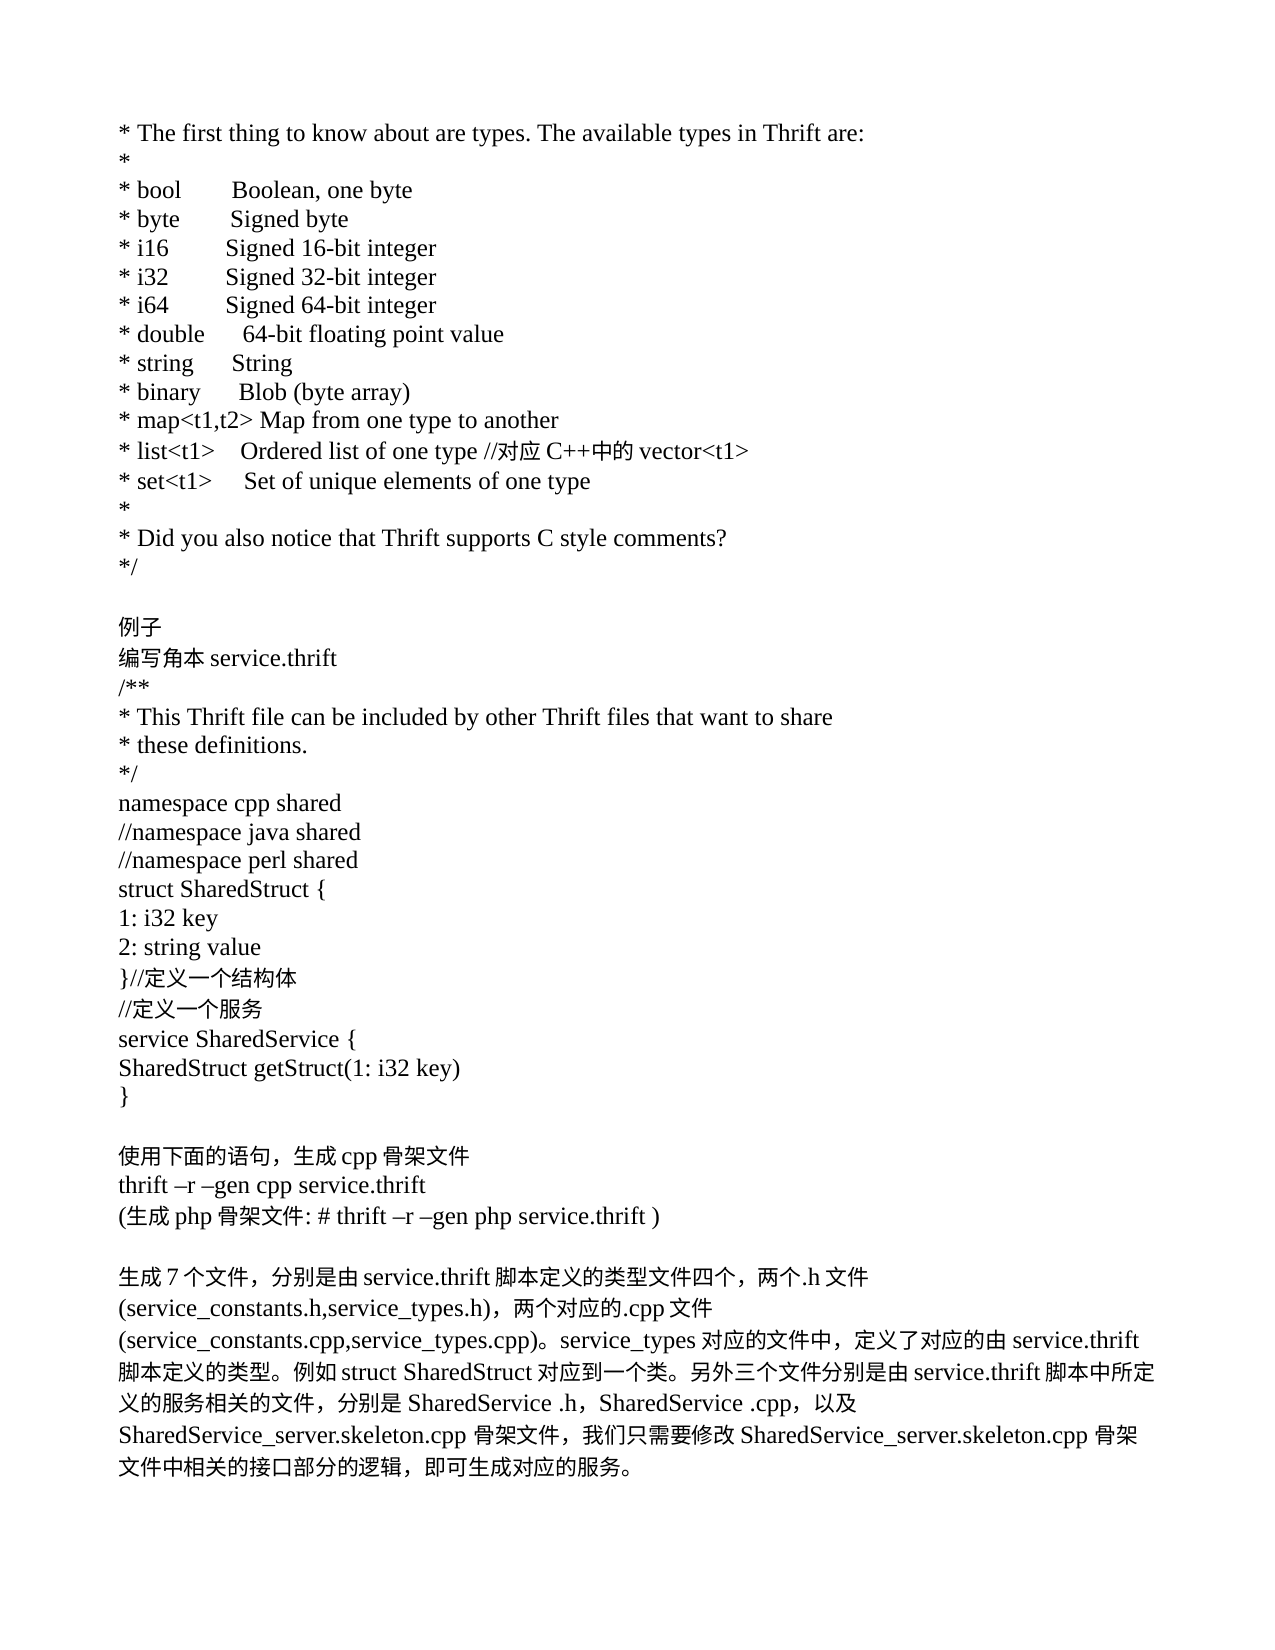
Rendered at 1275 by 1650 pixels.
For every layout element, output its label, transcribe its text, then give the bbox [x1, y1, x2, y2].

text * The first thing to know about are types. The available types in Thrift are: * * bool Boolean, one byte * byte Signed byte * i16 Signed 16-bit integer * i32 Signed 32-bit integer * i64 Signed 64-bit integer * double 64-bit floating point value * string String * binary Blob (byte array) * map<t1,t2> Map from one type to another * list<t1> Ordered list of one type //对应C++中的vector<t1> * set<t1> Set of unique elements of one type * * Did you also notice that Thrift supports C style comments? */ 例子 编写角本service.thrift /** * This Thrift file can be included by other Thrift files that want to share * these definitions. */ namespace cpp shared //namespace java shared //namespace perl shared struct SharedStruct { 1: i32 key 2: string value }//定义一个结构体 //定义一个服务 service SharedService { SharedStruct getStruct(1: i32 key) } 使用下面的语句，生成cpp骨架文件 thrift –r –gen cpp service.thrift (生成php骨架文件: # thrift –r –gen php service.thrift ) 生成7个文件，分别是由service.thrift脚本定义的类型文件四个，两个.h文件 (service_constants.h,service_types.h)，两个对应的.cpp文件 (service_constants.cpp,service_types.cpp)。service_types对应的文件中，定义了对应的由 service.thrift脚本定义的类型。例如struct SharedStruct对应到一个类。另外三个文件分别是由service.thrift脚本中所定义的服务相关的文件，分别是 SharedService .h，SharedService .cpp，以及SharedService_server.skeleton.cpp 骨架文件，我们只需要修改SharedService_server.skeleton.cpp 骨架文件中相关的接口部分的逻辑，即可生成对应的服务。 [118, 118, 1157, 1510]
